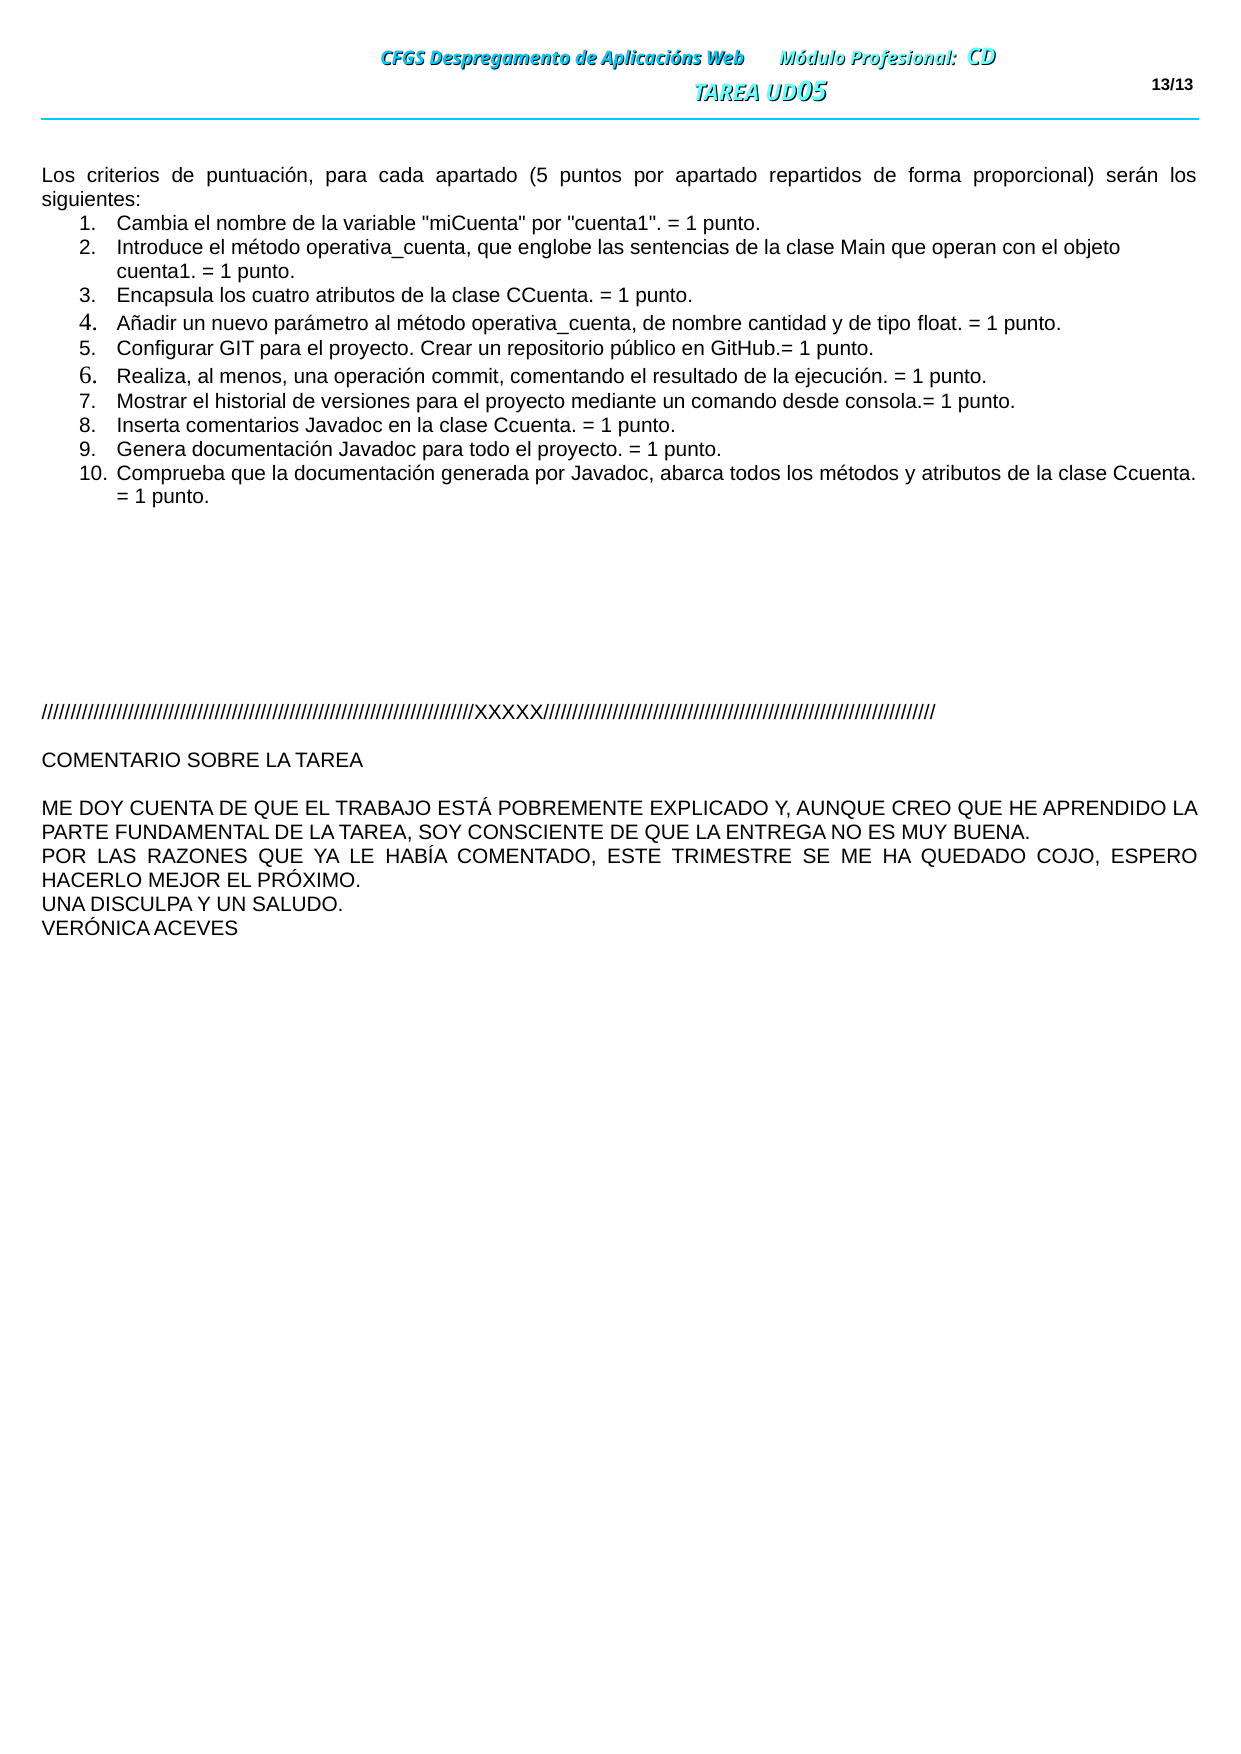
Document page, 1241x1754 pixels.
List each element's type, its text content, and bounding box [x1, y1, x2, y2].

list Inserta comentarios Javadoc en la clase Ccuenta. = 1 punto. [79, 412, 1199, 436]
list Encapsula los cuatro atributos de la clase CCuenta. = 1 punto. [79, 283, 1199, 307]
list Mostrar el historial de versiones para el proyecto mediante un comando desde consola.= 1 punto. [79, 388, 1199, 412]
list Cambia el nombre de la variable "miCuenta" por "cuenta1". = 1 punto. [79, 211, 1199, 235]
text VERÓNICA ACEVES [41, 916, 1199, 939]
list Configurar GIT para el proyecto. Crear un repositorio público en GitHub.= 1 punto. [79, 336, 1199, 360]
list Introduce el método operativa_cuenta, que englobe las sentencias de la clase Main que operan con el objeto cuenta1. = 1 punto. [79, 235, 1199, 283]
text ME DOY CUENTA DE QUE EL TRABAJO ESTÁ POBREMENTE EXPLICADO Y, AUNQUE CREO QUE HE APRENDIDO LA PARTE FUNDAMENTAL DE LA TAREA, SOY CONSCIENTE DE QUE LA ENTREGA NO ES MUY BUENA. [41, 796, 1199, 844]
text POR LAS RAZONES QUE YA LE HABÍA COMENTADO, ESTE TRIMESTRE SE ME HA QUEDADO COJO, ESPERO HACERLO MEJOR EL PRÓXIMO. [41, 844, 1199, 892]
text Los criterios de puntuación, para cada apartado (5 puntos por apartado repartidos de forma proporcional) serán los siguientes: [41, 163, 1199, 211]
list Genera documentación Javadoc para todo el proyecto. = 1 punto. [79, 436, 1199, 460]
list Comprueba que la documentación generada por Javadoc, abarca todos los métodos y atributos de la clase Ccuenta. = 1 punto. [79, 460, 1199, 508]
text UNA DISCULPA Y UN SALUDO. [41, 892, 1199, 916]
text COMENTARIO SOBRE LA TAREA [41, 748, 1199, 772]
list Añadir un nuevo parámetro al método operativa_cuenta, de nombre cantidad y de tipo float. = 1 punto. [79, 307, 1199, 336]
text ///////////////////////////////////////////////////////////////////////////XXXXX//////////////////////////////////////////////////////////////////// [41, 700, 1199, 724]
list Realiza, al menos, una operación commit, comentando el resultado de la ejecución. = 1 punto. [79, 360, 1199, 388]
